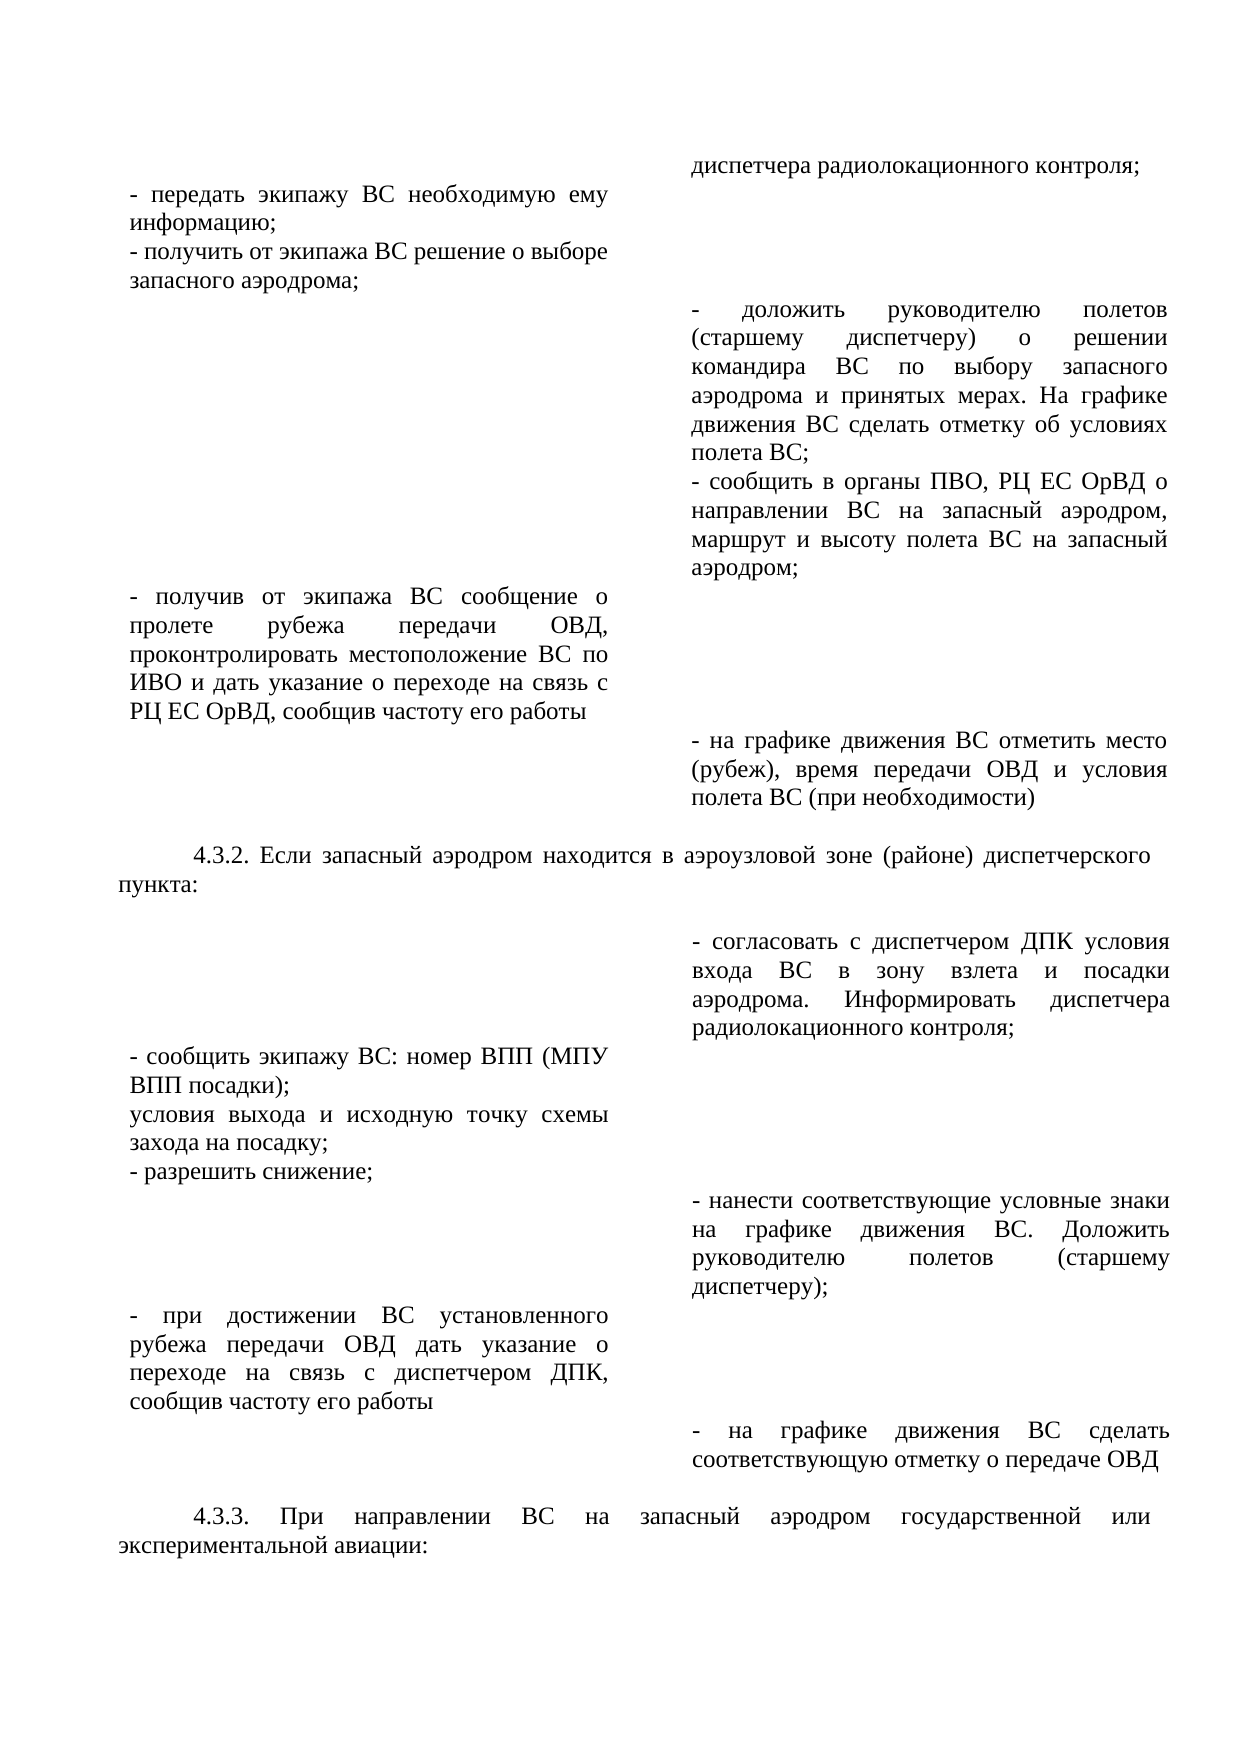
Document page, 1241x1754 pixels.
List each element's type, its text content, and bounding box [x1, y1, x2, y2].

table_cell - сообщить экипажу ВС: номер ВПП (МПУ ВПП посадки); условия выхода и исходную точку схемы захода на посадку; - разрешить снижение; [118, 1041, 620, 1185]
table_cell [620, 1415, 681, 1472]
table_cell [118, 294, 620, 466]
table_cell [620, 1041, 681, 1185]
table_header - согласовать с диспетчером ДПК условия входа ВС в зону взлета и посадки аэродрома. Информировать диспетчера радиолокационного контроля; [681, 926, 1181, 1041]
table_cell [620, 466, 680, 581]
table_cell [620, 581, 680, 725]
table_header [620, 926, 681, 1041]
table_cell [680, 581, 1179, 725]
table_header [118, 150, 620, 179]
table_cell [681, 1300, 1181, 1415]
table_header [118, 926, 620, 1041]
table_cell [681, 1041, 1181, 1185]
table_header [620, 150, 680, 179]
table_cell [118, 1415, 620, 1472]
table_cell [118, 725, 620, 811]
table_cell - сообщить в органы ПВО, РЦ ЕС ОрВД о направлении ВС на запасный аэродром, маршрут и высоту полета ВС на запасный аэродром; [680, 466, 1179, 581]
table_cell - получить от экипажа ВС решение о выборе запасного аэродрома; [118, 236, 620, 294]
table_cell - передать экипажу ВС необходимую ему информацию; [118, 179, 620, 236]
table_cell [620, 294, 680, 466]
table_cell [620, 725, 680, 811]
table_cell [620, 1185, 681, 1300]
table_cell - получив от экипажа ВС сообщение о пролете рубежа передачи ОВД, проконтролировать местоположение ВС по ИВО и дать указание о переходе на связь с РЦ ЕС ОрВД, сообщив частоту его работы [118, 581, 620, 725]
table_cell - нанести соответствующие условные знаки на графике движения ВС. Доложить руководителю полетов (старшему диспетчеру); [681, 1185, 1181, 1300]
table_cell - при достижении ВС установленного рубежа передачи ОВД дать указание о переходе на связь с диспетчером ДПК, сообщив частоту его работы [118, 1300, 620, 1415]
table_cell - доложить руководителю полетов (старшему диспетчеру) о решении командира ВС по выбору запасного аэродрома и принятых мерах. На графике движения ВС сделать отметку об условиях полета ВС; [680, 294, 1179, 466]
table_cell [620, 1300, 681, 1415]
table_cell [620, 236, 680, 294]
table_cell [118, 466, 620, 581]
table_cell - на графике движения ВС сделать соответствующую отметку о передаче ОВД [681, 1415, 1181, 1472]
table_cell [118, 1185, 620, 1300]
table_cell [680, 236, 1179, 294]
table_cell [620, 179, 680, 236]
table_cell - на графике движения ВС отметить место (рубеж), время передачи ОВД и условия полета ВС (при необходимости) [680, 725, 1179, 811]
table_cell [680, 179, 1179, 236]
text 4.3.2. Если запасный аэродром находится в аэроузловой зоне (районе) диспетчерского пункта: [118, 840, 1152, 897]
text 4.3.3. При направлении ВС на запасный аэродром государственной или экспериментальной авиации: [118, 1501, 1152, 1559]
table_header диспетчера радиолокационного контроля; [680, 150, 1179, 179]
